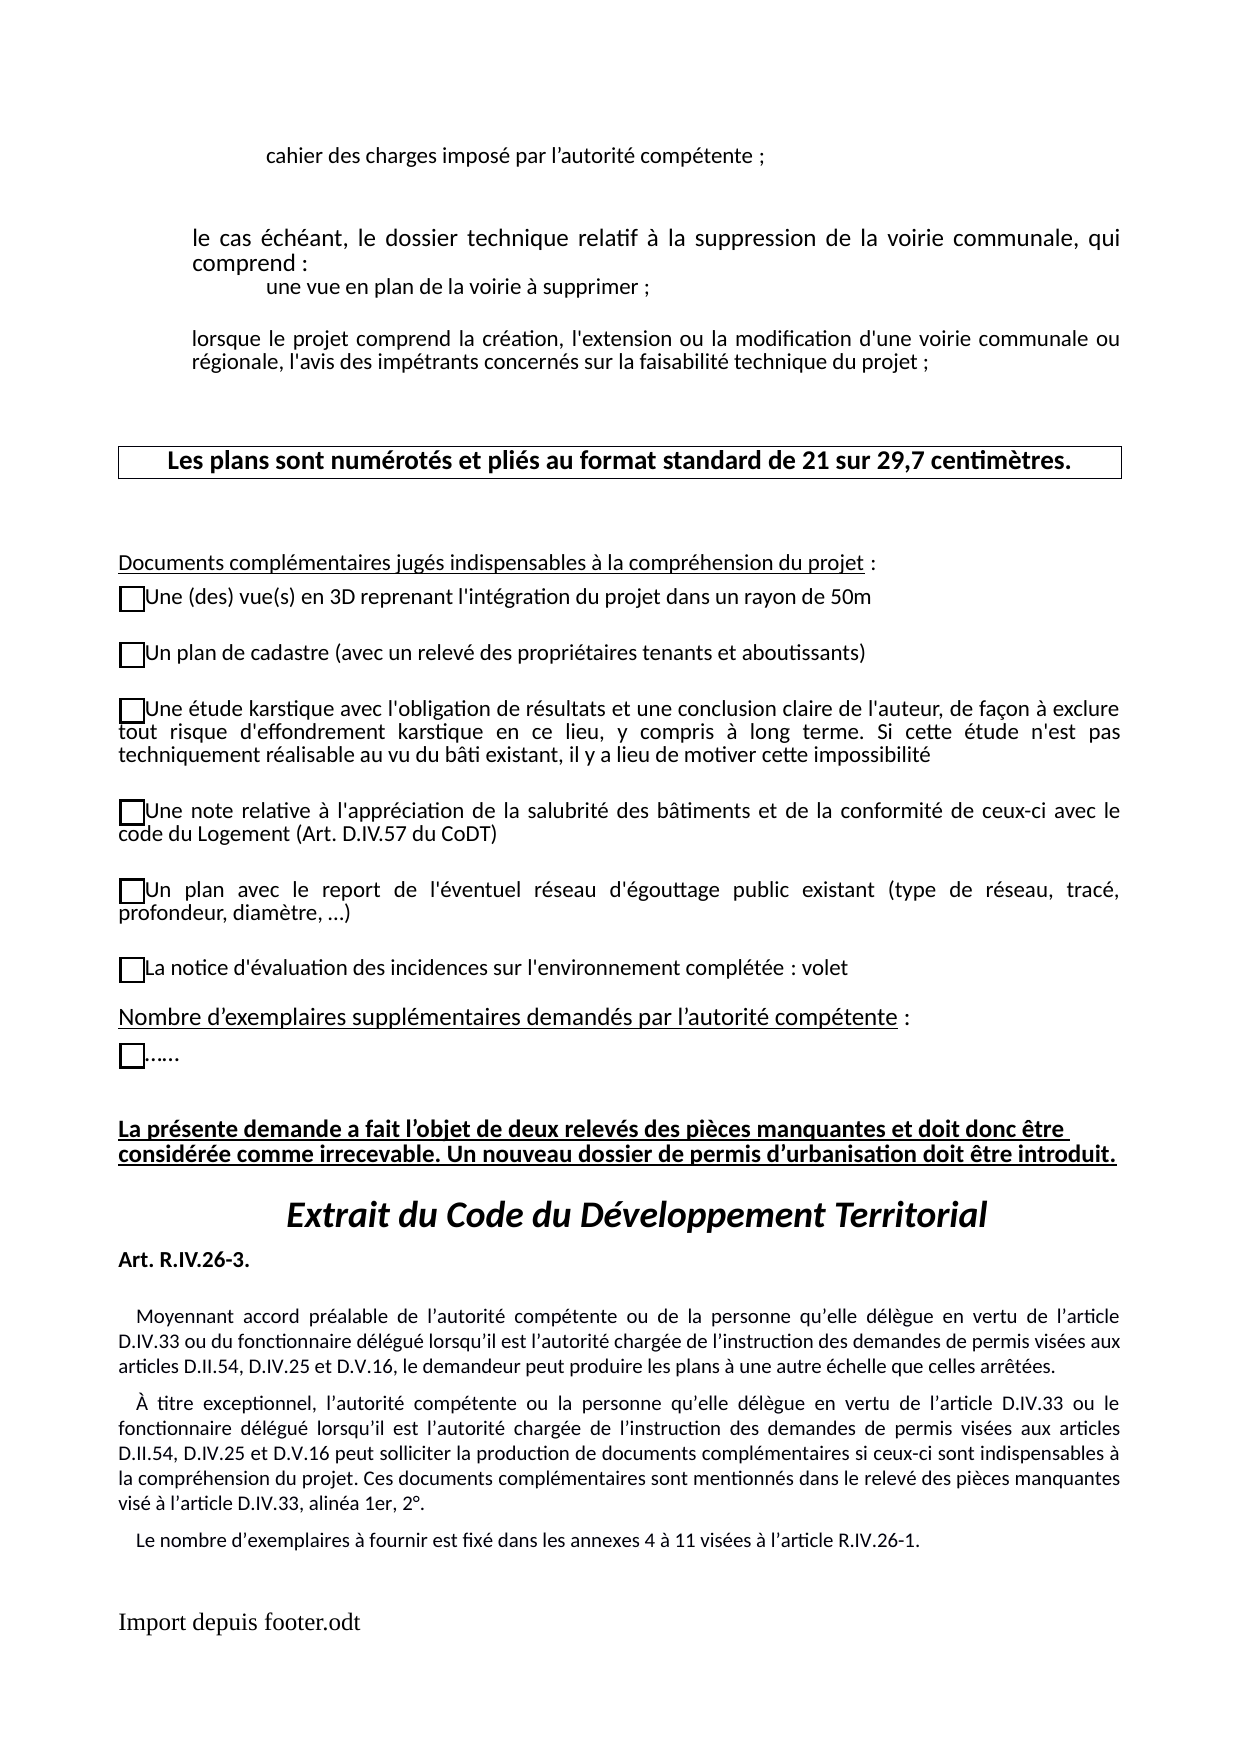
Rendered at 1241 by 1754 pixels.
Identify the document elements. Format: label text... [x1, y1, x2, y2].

text le cas échéant, le dossier technique relatif à la suppression de la voirie communale, qui comprend : [118, 227, 1122, 277]
text lorsque le projet comprend la création, l'extension ou la modification d'une voirie communale ou régionale, l'avis des impétrants concernés sur la faisabilité technique du projet ; [118, 329, 1122, 375]
text Les plans sont numérotés et pliés au format standard de 21 sur 29,7 centimètres. [119, 447, 1121, 478]
text La présente demande a fait l’objet de deux relevés des pièces manquantes et doit donc être considérée comme irrecevable. Un nouveau dossier de permis d’urbanisation doit être introduit. [118, 1119, 1122, 1169]
text Un plan avec le report de l'éventuel réseau d'égouttage public existant (type de réseau, tracé, profondeur, diamètre, …) [118, 879, 1122, 926]
text Le nombre d’exemplaires à fournir est fixé dans les annexes 4 à 11 visées à l’article R.IV.26-1. [118, 1532, 1122, 1553]
text une vue en plan de la voirie à supprimer ; [192, 277, 1122, 300]
text Moyennant accord préalable de l’autorité compétente ou de la personne qu’elle délègue en vertu de l’article D.IV.33 ou du fonctionnaire délégué lorsqu’il est l’autorité chargée de l’instruction des demandes de permis visées aux articles D.II.54, D.IV.25 et D.V.16, le demandeur peut produire les plans à une autre échelle que celles arrêtées. [118, 1308, 1122, 1379]
text À titre exceptionnel, l’autorité compétente ou la personne qu’elle délègue en vertu de l’article D.IV.33 ou le fonctionnaire délégué lorsqu’il est l’autorité chargée de l’instruction des demandes de permis visées aux articles D.II.54, D.IV.25 et D.V.16 peut solliciter la production de documents complémentaires si ceux-ci sont indispensables à la compréhension du projet. Ces documents complémentaires sont mentionnés dans le relevé des pièces manquantes visé à l’article D.IV.33, alinéa 1er, 2°. [118, 1395, 1122, 1516]
text …… [145, 1043, 1122, 1068]
text Une (des) vue(s) en 3D reprenant l'intégration du projet dans un rayon de 50m [145, 587, 1122, 611]
text La notice d'évaluation des incidences sur l'environnement complétée : volet [145, 958, 1122, 982]
text cahier des charges imposé par l’autorité compétente ; [192, 146, 1122, 169]
text Un plan de cadastre (avec un relevé des propriétaires tenants et aboutissants) [145, 643, 1122, 667]
text Nombre d’exemplaires supplémentaires demandés par l’autorité compétente : [118, 1007, 1122, 1032]
text Art. R.IV.26-3. [118, 1251, 1122, 1308]
text Une étude karstique avec l'obligation de résultats et une conclusion claire de l'auteur, de façon à exclure tout risque d'effondrement karstique en ce lieu, y compris à long terme. Si cette étude n'est pas techniquement réalisable au vu du bâti existant, il y a lieu de motiver cette impossibilité [118, 699, 1122, 768]
text Documents complémentaires jugés indispensables à la compréhension du projet : [118, 553, 1122, 576]
text Une note relative à l'appréciation de la salubrité des bâtiments et de la conformité de ceux-ci avec le code du Logement (Art. D.IV.57 du CoDT) [118, 801, 1122, 847]
text Extrait du Code du Développement Territorial [156, 1200, 1122, 1237]
